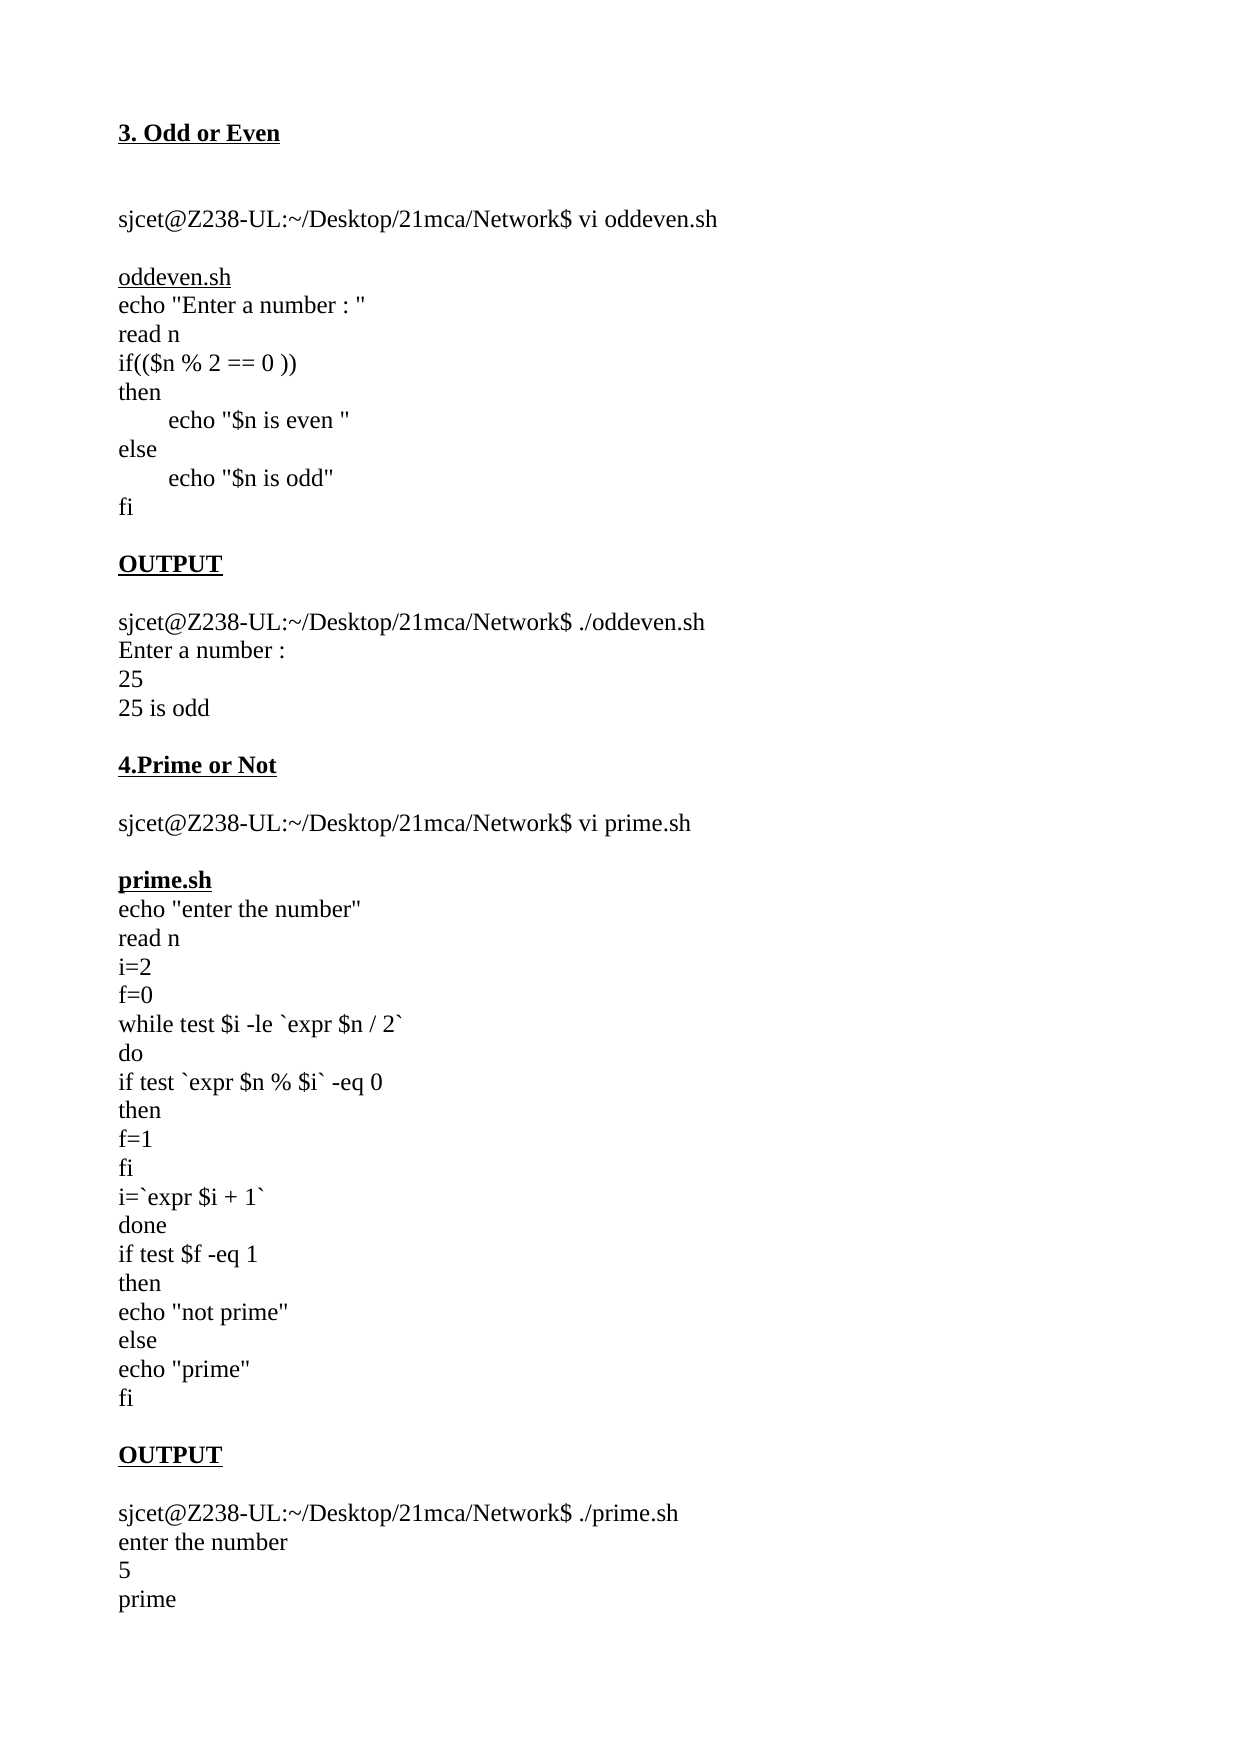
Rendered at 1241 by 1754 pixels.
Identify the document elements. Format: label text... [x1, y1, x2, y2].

text while test $i -le `expr $n / 2` [118, 1009, 1122, 1038]
text then [118, 377, 1122, 406]
text i=2 [118, 952, 1122, 981]
text read n [118, 319, 1122, 348]
text sjcet@Z238-UL:~/Desktop/21mca/Network$ ./oddeven.sh [118, 607, 1122, 636]
text done [118, 1211, 1122, 1239]
text prime [118, 1584, 1122, 1613]
text fi [118, 1153, 1122, 1182]
text if test `expr $n % $i` -eq 0 [118, 1067, 1122, 1096]
text else [118, 1326, 1122, 1354]
text 5 [118, 1556, 1122, 1584]
text if(($n % 2 == 0 )) [118, 348, 1122, 377]
text echo "enter the number" [118, 894, 1122, 923]
text read n [118, 923, 1122, 952]
text echo "not prime" [118, 1297, 1122, 1326]
text fi [118, 492, 1122, 521]
text OUTPUT [118, 1441, 1122, 1469]
text then [118, 1096, 1122, 1124]
text enter the number [118, 1527, 1122, 1556]
text OUTPUT [118, 549, 1122, 578]
text i=`expr $i + 1` [118, 1182, 1122, 1211]
text echo "Enter a number : " [118, 291, 1122, 319]
text oddeven.sh [118, 262, 1122, 291]
text then [118, 1268, 1122, 1297]
text Enter a number : [118, 636, 1122, 664]
text 25 [118, 664, 1122, 693]
text fi [118, 1383, 1122, 1412]
text echo "$n is odd" [118, 463, 1122, 492]
text f=0 [118, 981, 1122, 1009]
text 3. Odd or Even [118, 118, 1122, 147]
text 4.Prime or Not [118, 751, 1122, 779]
text if test $f -eq 1 [118, 1239, 1122, 1268]
text echo "prime" [118, 1354, 1122, 1383]
text else [118, 434, 1122, 463]
text sjcet@Z238-UL:~/Desktop/21mca/Network$ ./prime.sh [118, 1498, 1122, 1527]
text do [118, 1038, 1122, 1067]
text 25 is odd [118, 693, 1122, 722]
text sjcet@Z238-UL:~/Desktop/21mca/Network$ vi prime.sh [118, 808, 1122, 837]
text echo "$n is even " [118, 406, 1122, 434]
text prime.sh [118, 866, 1122, 894]
text f=1 [118, 1124, 1122, 1153]
text sjcet@Z238-UL:~/Desktop/21mca/Network$ vi oddeven.sh [118, 204, 1122, 233]
